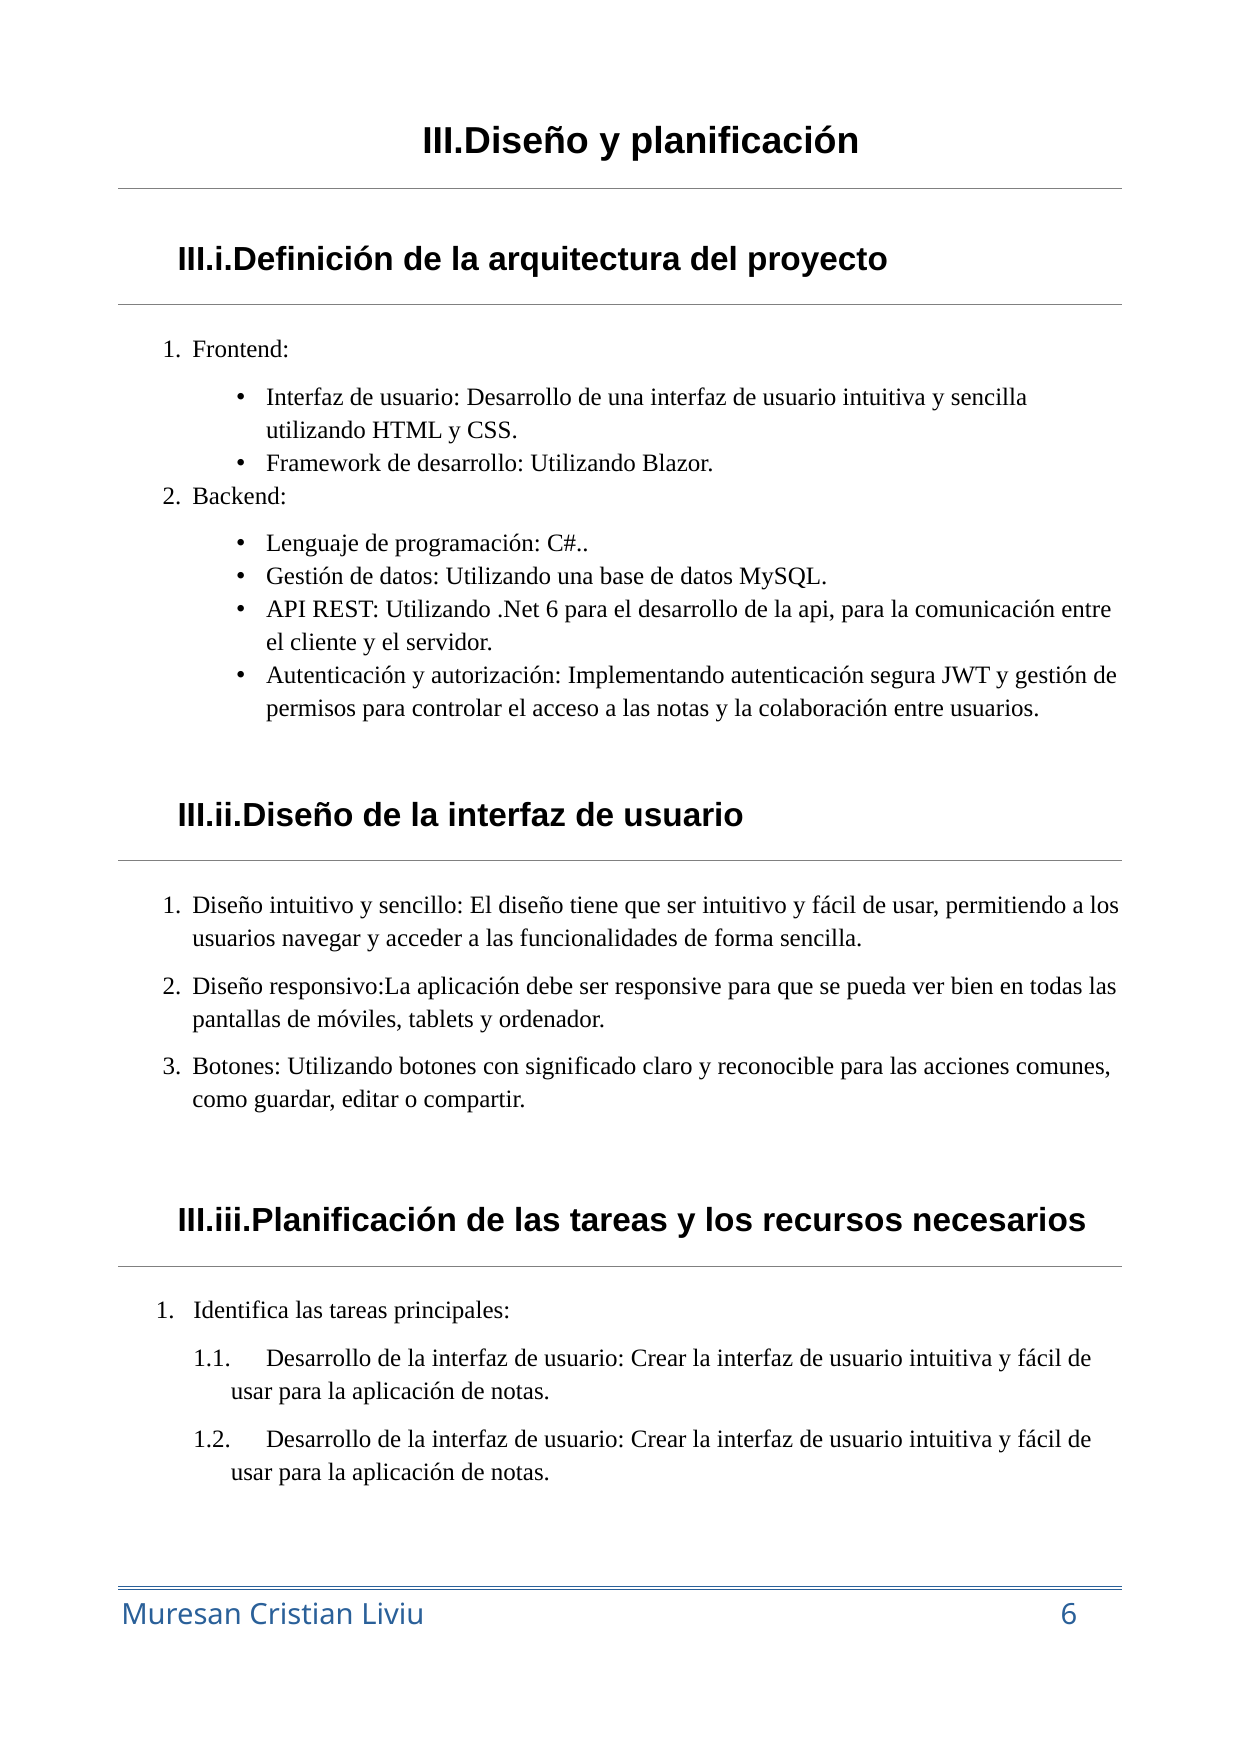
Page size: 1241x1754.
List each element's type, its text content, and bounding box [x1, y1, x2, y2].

list Desarrollo de la interfaz de usuario: Crear la interfaz de usuario intuitiva y fácil de usar para la aplicación de notas. [193, 1424, 1122, 1486]
list Botones: Utilizando botones con significado claro y reconocible para las acciones comunes, como guardar, editar o compartir. [162, 1051, 1122, 1113]
list Framework de desarrollo: Utilizando Blazor. [236, 448, 1122, 476]
list API REST: Utilizando .Net 6 para el desarrollo de la api, para la comunicación entre el cliente y el servidor. [236, 594, 1122, 656]
list Desarrollo de la interfaz de usuario: Crear la interfaz de usuario intuitiva y fácil de usar para la aplicación de notas. [193, 1343, 1122, 1405]
list Gestión de datos: Utilizando una base de datos MySQL. [236, 561, 1122, 590]
list Identifica las tareas principales: [156, 1296, 1122, 1324]
subtitle Diseño y planificación [443, 118, 1122, 161]
list Autenticación y autorización: Implementando autenticación segura JWT y gestión de permisos para controlar el acceso a las notas y la colaboración entre usuarios. [236, 660, 1122, 722]
list Backend: [162, 481, 1122, 509]
list Diseño responsivo:La aplicación debe ser responsive para que se pueda ver bien en todas las pantallas de móviles, tablets y ordenador. [162, 971, 1122, 1032]
subtitle Planificación de las tareas y los recursos necesarios [177, 1200, 1122, 1239]
subtitle Definición de la arquitectura del proyecto [177, 239, 1122, 277]
list Frontend: [162, 334, 1122, 363]
list Diseño intuitivo y sencillo: El diseño tiene que ser intuitivo y fácil de usar, permitiendo a los usuarios navegar y acceder a las funcionalidades de forma sencilla. [162, 890, 1122, 952]
list Lenguaje de programación: C#.. [236, 528, 1122, 557]
subtitle Diseño de la interfaz de usuario [177, 795, 1122, 833]
list Interfaz de usuario: Desarrollo de una interfaz de usuario intuitiva y sencilla utilizando HTML y CSS. [236, 382, 1122, 443]
